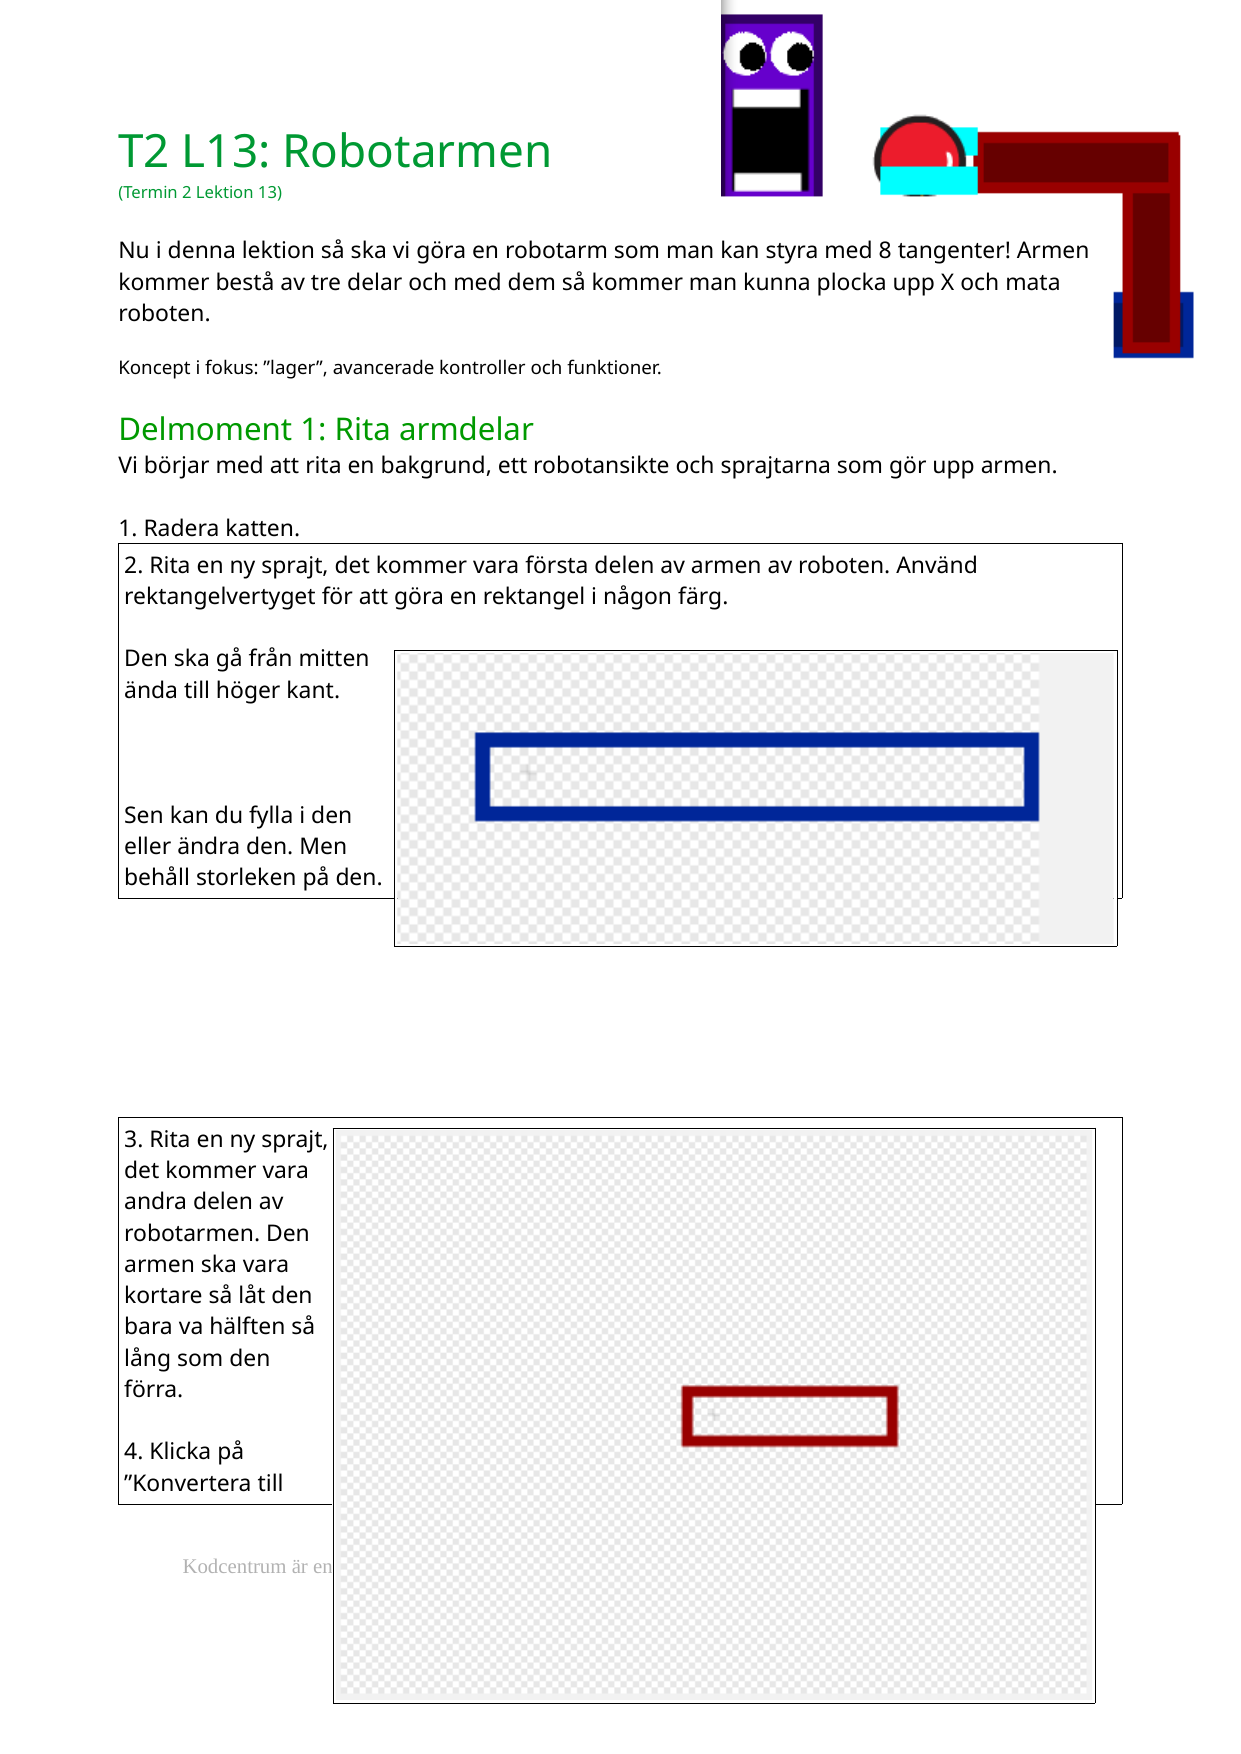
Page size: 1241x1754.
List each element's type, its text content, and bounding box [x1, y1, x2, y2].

table_header 3. Rita en ny sprajt, det kommer vara andra delen av robotarmen. Den armen ska vara kortare så låt den bara va hälften så lång som den förra. 4. Klicka på ”Konvertera till vektor” för att kunna ändra på bilden lättare. [334, 1129, 1095, 1703]
text T2 L13: Robotarmen [118, 118, 721, 181]
picture [397, 653, 1114, 944]
table_header 2. Rita en ny sprajt, det kommer vara första delen av armen av roboten. Använd rektangelvertyget för att göra en rektangel i någon färg. Den ska gå från mitten ända till höger kant. Sen kan du fylla i den eller ändra den. Men behåll storleken på den. [395, 651, 1117, 946]
picture [335, 1130, 1093, 1700]
table_header 2. Rita en ny sprajt, det kommer vara första delen av armen av roboten. Använd rektangelvertyget för att göra en rektangel i någon färg. Den ska gå från mitten ända till höger kant. Sen kan du fylla i den eller ändra den. Men behåll storleken på den. [119, 654, 394, 898]
text Koncept i fokus: ”lager”, avancerade kontroller och funktioner. [118, 354, 721, 380]
text Delmoment 1: Rita armdelar [118, 406, 1122, 449]
table_header 2. Rita en ny sprajt, det kommer vara första delen av armen av roboten. Använd rektangelvertyget för att göra en rektangel i någon färg. Den ska gå från mitten ända till höger kant. Sen kan du fylla i den eller ändra den. Men behåll storleken på den. [119, 544, 1122, 653]
text (Termin 2 Lektion 13) [118, 181, 721, 203]
text Vi börjar med att rita en bakgrund, ett robotansikte och sprajtarna som gör upp armen. [118, 449, 1122, 480]
text 1. Radera katten. [118, 512, 1122, 543]
text Nu i denna lektion så ska vi göra en robotarm som man kan styra med 8 tangenter! Armen kommer bestå av tre delar och med dem så kommer man kunna plocka upp X och mata roboten. [118, 234, 721, 328]
picture [721, 0, 1240, 399]
table_header 3. Rita en ny sprajt, det kommer vara andra delen av robotarmen. Den armen ska vara kortare så låt den bara va hälften så lång som den förra. 4. Klicka på ”Konvertera till vektor” för att kunna ändra på bilden lättare. [119, 1118, 1122, 1503]
